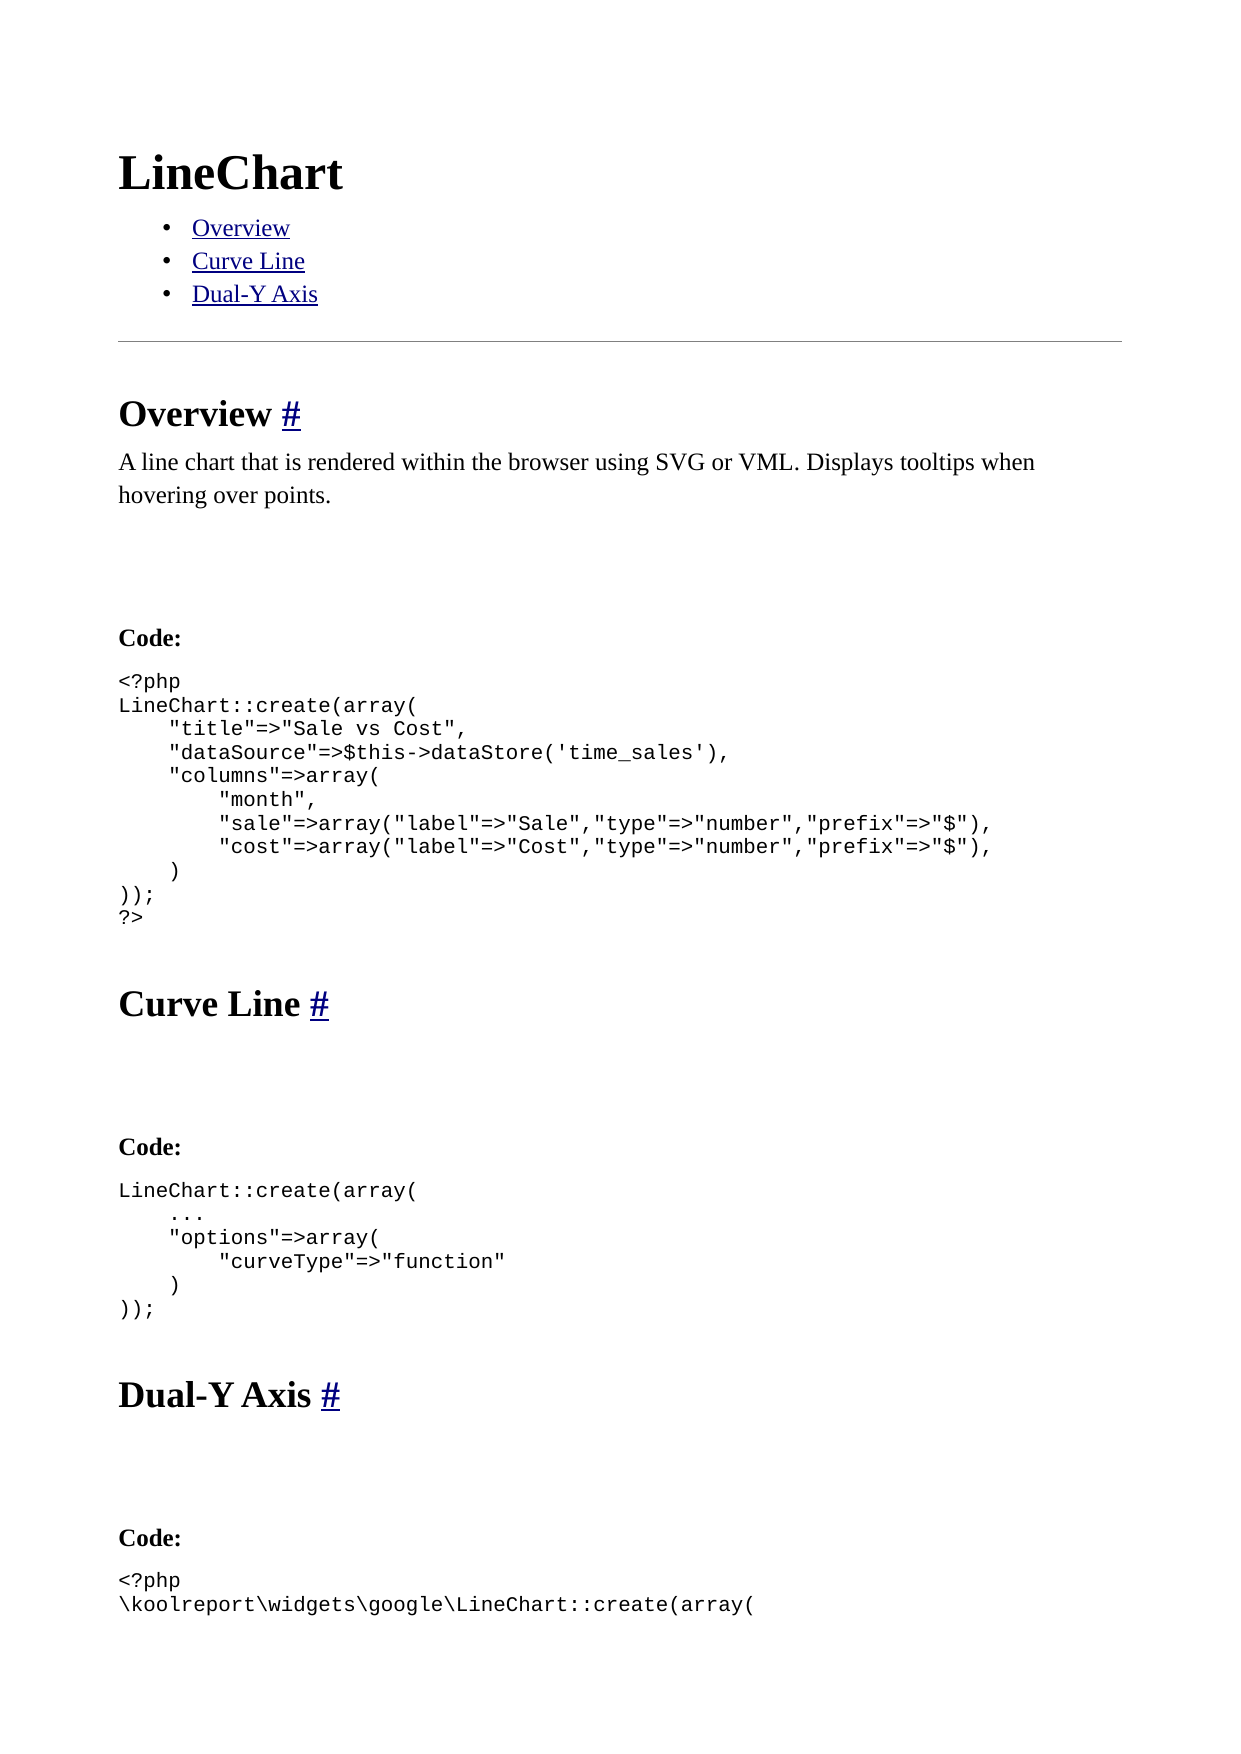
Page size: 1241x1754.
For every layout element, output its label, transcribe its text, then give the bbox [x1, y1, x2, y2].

text Code: [118, 1132, 1122, 1161]
text A line chart that is rendered within the browser using SVG or VML. Displays tooltips when hovering over points. [118, 447, 1122, 509]
text ?> [118, 907, 1122, 931]
text "dataSource"=>$this->dataStore('time_sales'), [118, 742, 1122, 766]
text "month", [118, 789, 1122, 813]
text Code: [118, 623, 1122, 652]
subtitle Curve Line # [118, 981, 1122, 1024]
text <?php [118, 1570, 1122, 1594]
list Overview [162, 213, 1122, 242]
list Curve Line [162, 246, 1122, 275]
text ... [118, 1203, 1122, 1227]
text <?php [118, 671, 1122, 694]
text LineChart::create(array( [118, 1180, 1122, 1203]
list Dual-Y Axis [162, 279, 1122, 308]
text )); [118, 884, 1122, 907]
subtitle Dual-Y Axis # [118, 1372, 1122, 1415]
subtitle LineChart [118, 143, 1122, 201]
text "cost"=>array("label"=>"Cost","type"=>"number","prefix"=>"$"), [118, 836, 1122, 860]
text Code: [118, 1523, 1122, 1552]
text "columns"=>array( [118, 766, 1122, 789]
text ) [118, 1274, 1122, 1298]
text LineChart::create(array( [118, 694, 1122, 718]
text "title"=>"Sale vs Cost", [118, 718, 1122, 742]
text ) [118, 860, 1122, 884]
text "options"=>array( [118, 1227, 1122, 1251]
subtitle Overview # [118, 392, 1122, 435]
text "sale"=>array("label"=>"Sale","type"=>"number","prefix"=>"$"), [118, 813, 1122, 836]
text )); [118, 1298, 1122, 1322]
text "curveType"=>"function" [118, 1251, 1122, 1274]
text \koolreport\widgets\google\LineChart::create(array( [118, 1594, 1122, 1618]
